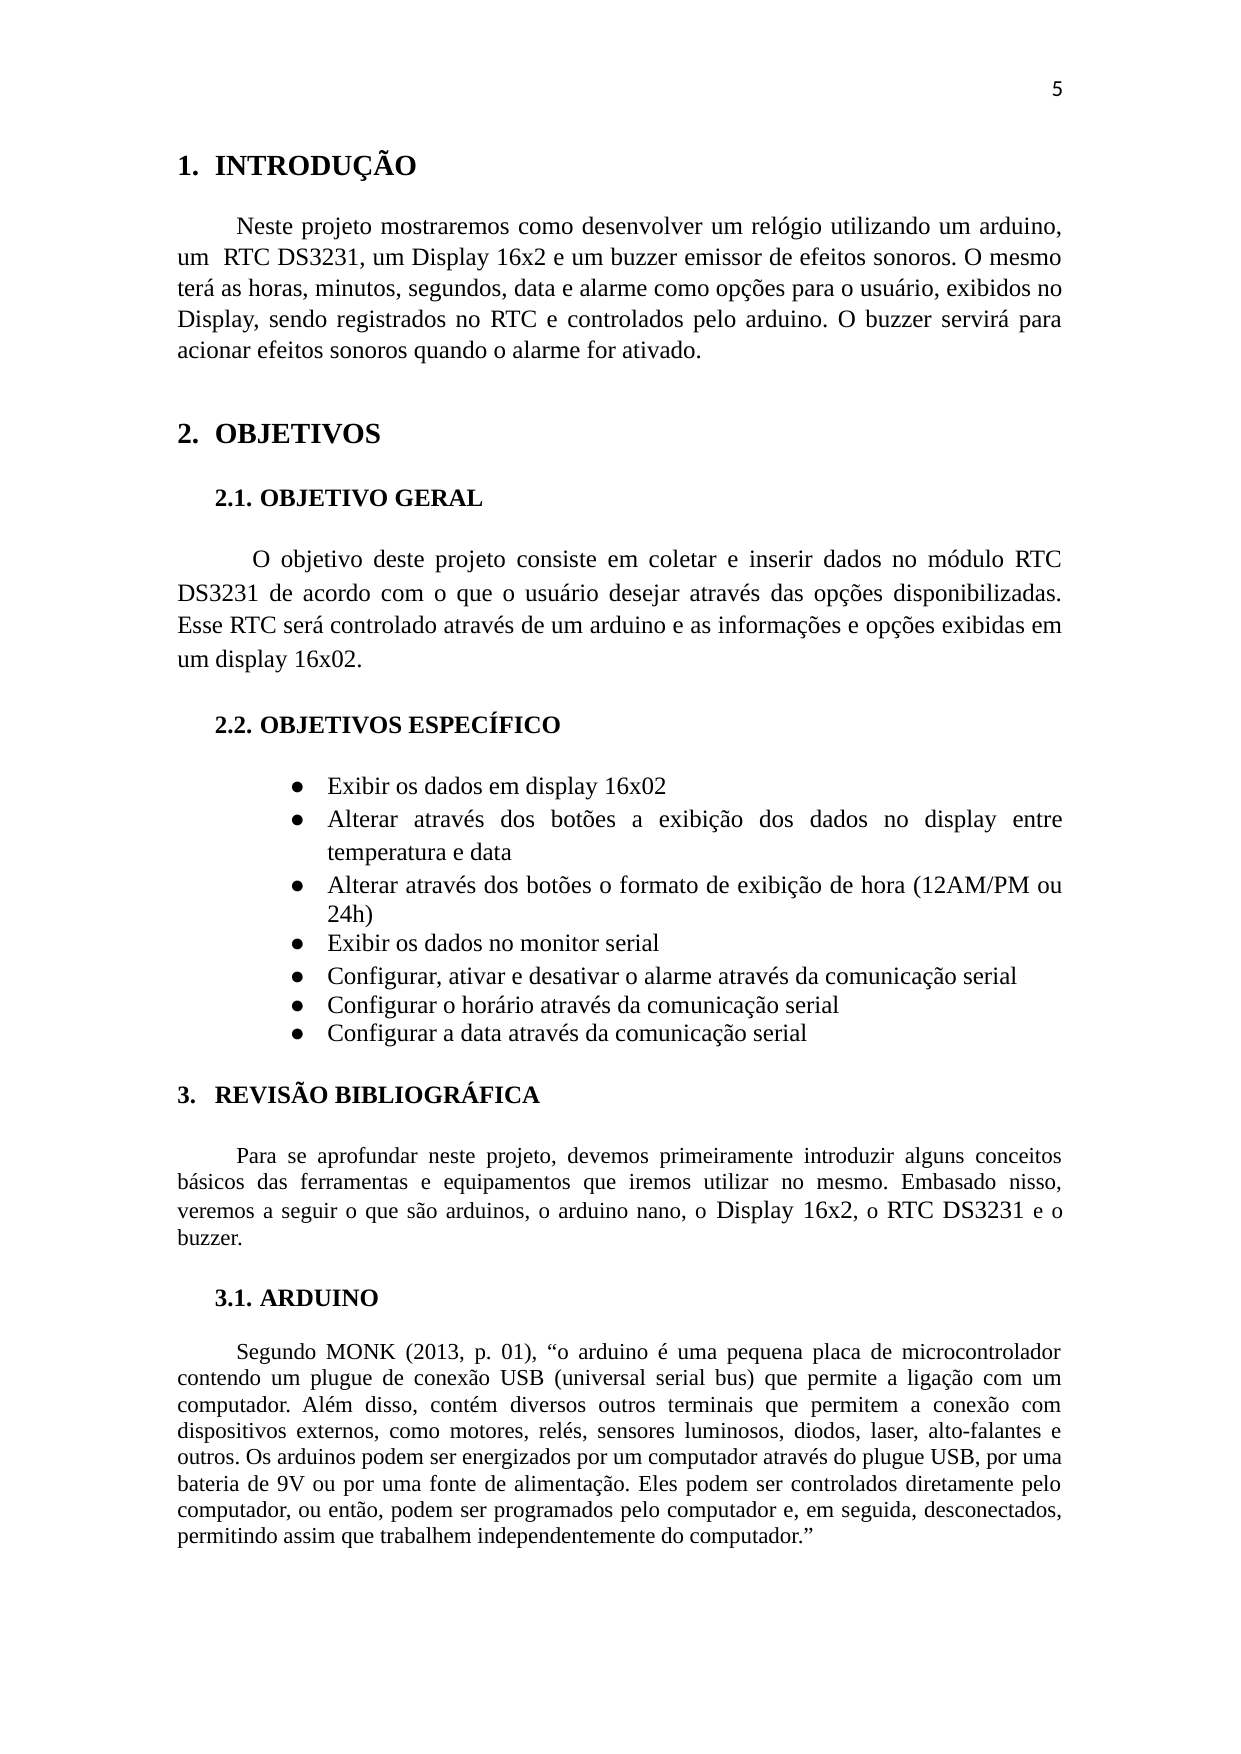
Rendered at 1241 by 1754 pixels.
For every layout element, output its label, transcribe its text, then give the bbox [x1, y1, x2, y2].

subtitle REVISÃO BIBLIOGRÁFICA [177, 1080, 1063, 1109]
list Configurar o horário através da comunicação serial [289, 990, 1063, 1018]
text Para se aprofundar neste projeto, devemos primeiramente introduzir alguns conceitos básicos das ferramentas e equipamentos que iremos utilizar no mesmo. Embasado nisso, veremos a seguir o que são arduinos, o arduino nano, o Display 16x2, o RTC DS3231 e o buzzer. [177, 1142, 1063, 1250]
list Exibir os dados no monitor serial [289, 928, 1063, 957]
subtitle INTRODUÇÃO [177, 148, 1063, 181]
subtitle OBJETIVO GERAL [214, 483, 1063, 512]
list Alterar através dos botões o formato de exibição de hora (12AM/PM ou 24h) [289, 871, 1063, 928]
text O objetivo deste projeto consiste em coletar e inserir dados no módulo RTC DS3231 de acordo com o que o usuário desejar através das opções disponibilizadas. Esse RTC será controlado através de um arduino e as informações e opções exibidas em um display 16x02. [177, 544, 1063, 672]
list Alterar através dos botões a exibição dos dados no display entre temperatura e data [289, 804, 1063, 866]
list Configurar, ativar e desativar o alarme através da comunicação serial [289, 961, 1063, 990]
list Exibir os dados em display 16x02 [289, 771, 1063, 800]
text Neste projeto mostraremos como desenvolver um relógio utilizando um arduino, um RTC DS3231, um Display 16x2 e um buzzer emissor de efeitos sonoros. O mesmo terá as horas, minutos, segundos, data e alarme como opções para o usuário, exibidos no Display, sendo registrados no RTC e controlados pelo arduino. O buzzer servirá para acionar efeitos sonoros quando o alarme for ativado. [177, 211, 1063, 364]
subtitle OBJETIVOS [177, 416, 1063, 450]
text Segundo MONK (2013, p. 01), “o arduino é uma pequena placa de microcontrolador contendo um plugue de conexão USB (universal serial bus) que permite a ligação com um computador. Além disso, contém diversos outros terminais que permitem a conexão com dispositivos externos, como motores, relés, sensores luminosos, diodos, laser, alto-falantes e outros. Os arduinos podem ser energizados por um computador através do plugue USB, por uma bateria de 9V ou por uma fonte de alimentação. Eles podem ser controlados diretamente pelo computador, ou então, podem ser programados pelo computador e, em seguida, desconectados, permitindo assim que trabalhem independentemente do computador.” [177, 1338, 1063, 1549]
subtitle ARDUINO [214, 1283, 1063, 1312]
list Configurar a data através da comunicação serial [289, 1018, 1063, 1047]
subtitle OBJETIVOS ESPECÍFICO [214, 710, 1063, 738]
